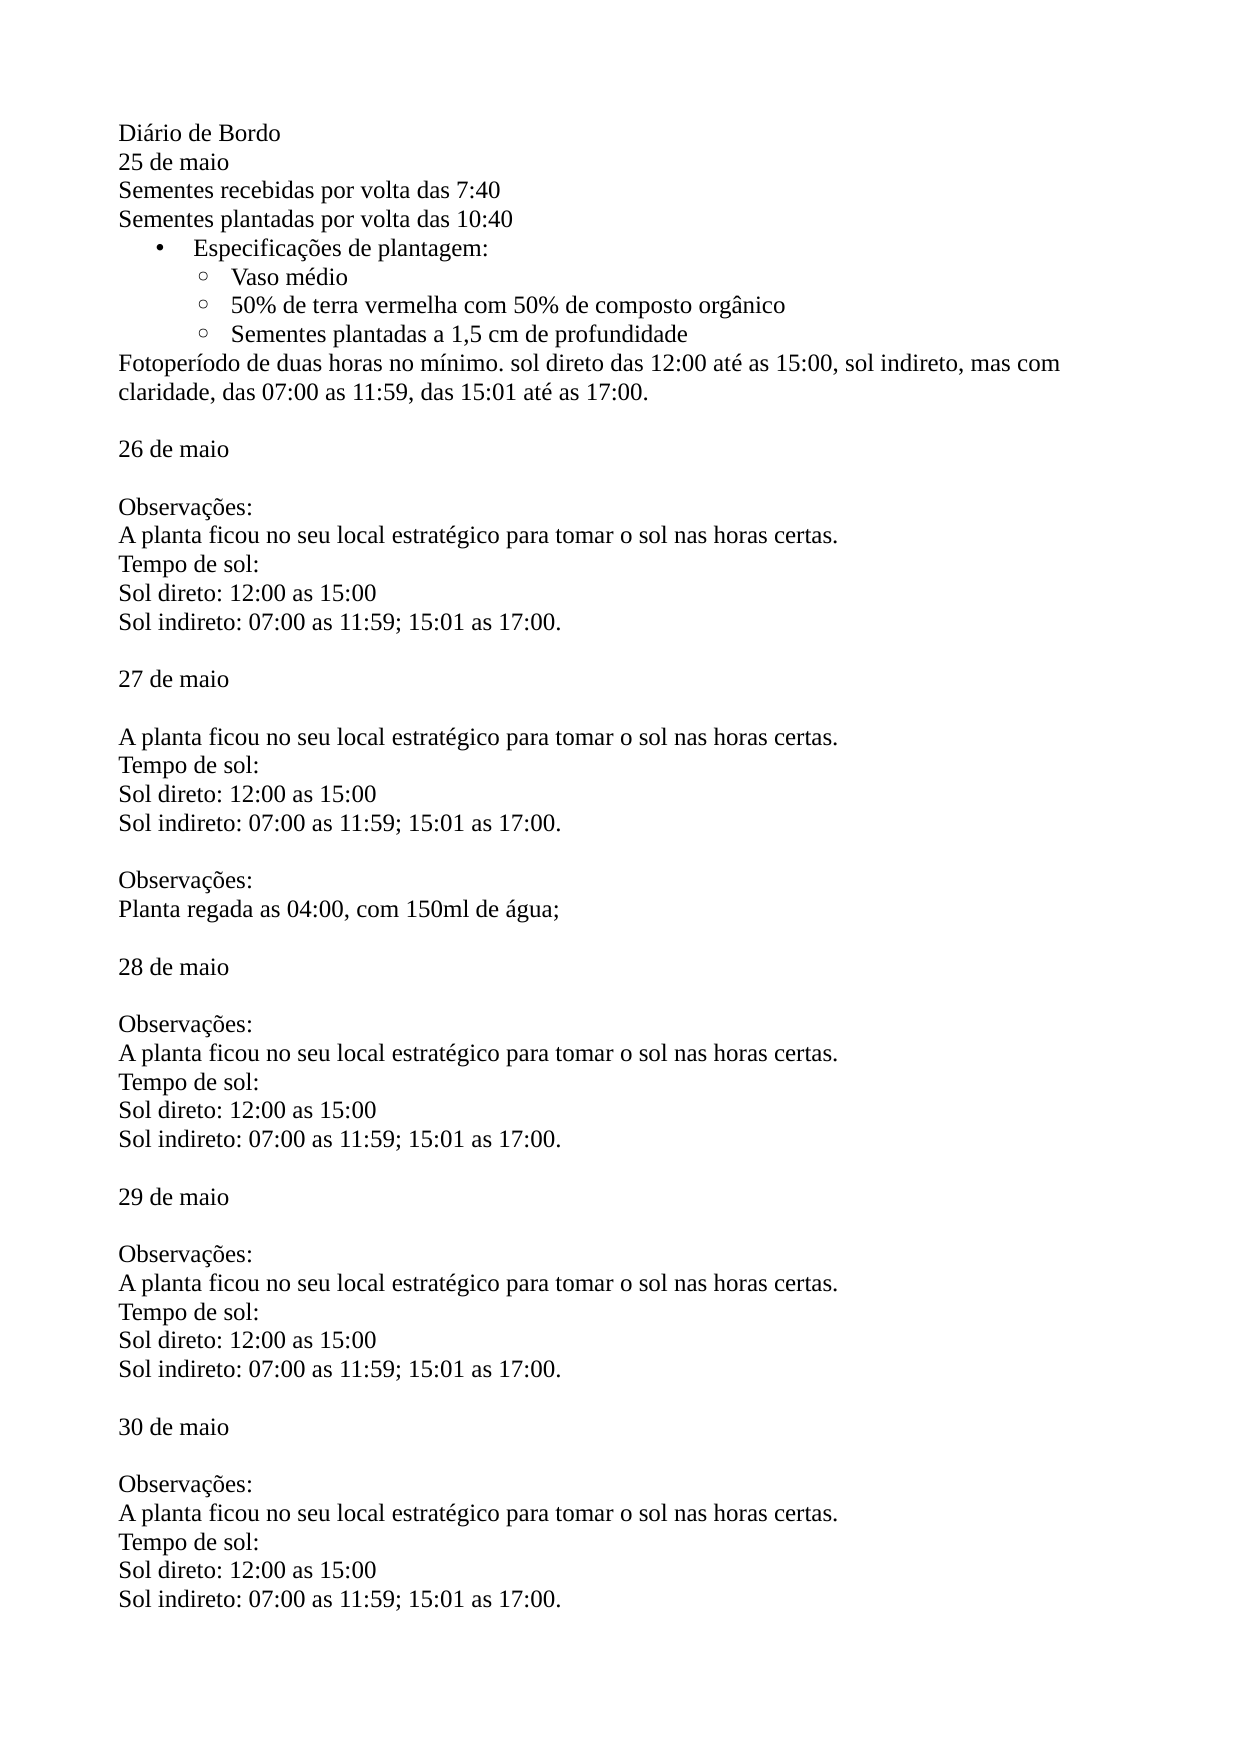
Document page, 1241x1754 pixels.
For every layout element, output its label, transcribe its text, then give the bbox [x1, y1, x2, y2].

text Sol indireto: 07:00 as 11:59; 15:01 as 17:00. [118, 808, 1122, 837]
text Tempo de sol: [118, 1527, 1122, 1556]
text Observações: [118, 492, 1122, 521]
text A planta ficou no seu local estratégico para tomar o sol nas horas certas. [118, 1268, 1122, 1297]
text 30 de maio [118, 1412, 1122, 1441]
text Tempo de sol: [118, 549, 1122, 578]
text Planta regada as 04:00, com 150ml de água; [118, 894, 1122, 923]
text A planta ficou no seu local estratégico para tomar o sol nas horas certas. [118, 722, 1122, 751]
text Sol direto: 12:00 as 15:00 [118, 1556, 1122, 1584]
text Sementes plantadas por volta das 10:40 [118, 204, 1122, 233]
text Sol indireto: 07:00 as 11:59; 15:01 as 17:00. [118, 1584, 1122, 1613]
text 26 de maio [118, 434, 1122, 463]
text Tempo de sol: [118, 1297, 1122, 1326]
text A planta ficou no seu local estratégico para tomar o sol nas horas certas. [118, 521, 1122, 549]
list Vaso médio [193, 262, 1122, 291]
text Sol direto: 12:00 as 15:00 [118, 1096, 1122, 1124]
list Sementes plantadas a 1,5 cm de profundidade [193, 319, 1122, 348]
text Observações: [118, 866, 1122, 894]
text Fotoperíodo de duas horas no mínimo. sol direto das 12:00 até as 15:00, sol indireto, mas com claridade, das 07:00 as 11:59, das 15:01 até as 17:00. [118, 348, 1122, 406]
text Observações: [118, 1239, 1122, 1268]
list 50% de terra vermelha com 50% de composto orgânico [193, 291, 1122, 319]
text Sol indireto: 07:00 as 11:59; 15:01 as 17:00. [118, 1354, 1122, 1383]
text Observações: [118, 1469, 1122, 1498]
text A planta ficou no seu local estratégico para tomar o sol nas horas certas. [118, 1038, 1122, 1067]
text Tempo de sol: [118, 1067, 1122, 1096]
text Sol indireto: 07:00 as 11:59; 15:01 as 17:00. [118, 607, 1122, 636]
text Sementes recebidas por volta das 7:40 [118, 176, 1122, 204]
text Sol indireto: 07:00 as 11:59; 15:01 as 17:00. [118, 1124, 1122, 1153]
list Especificações de plantagem: [156, 233, 1122, 262]
text 29 de maio [118, 1182, 1122, 1211]
text Diário de Bordo [118, 118, 1122, 147]
text Observações: [118, 1009, 1122, 1038]
text Sol direto: 12:00 as 15:00 [118, 1326, 1122, 1354]
text 28 de maio [118, 952, 1122, 981]
text A planta ficou no seu local estratégico para tomar o sol nas horas certas. [118, 1498, 1122, 1527]
text 27 de maio [118, 664, 1122, 693]
text 25 de maio [118, 147, 1122, 176]
text Tempo de sol: [118, 751, 1122, 779]
text Sol direto: 12:00 as 15:00 [118, 779, 1122, 808]
text Sol direto: 12:00 as 15:00 [118, 578, 1122, 607]
